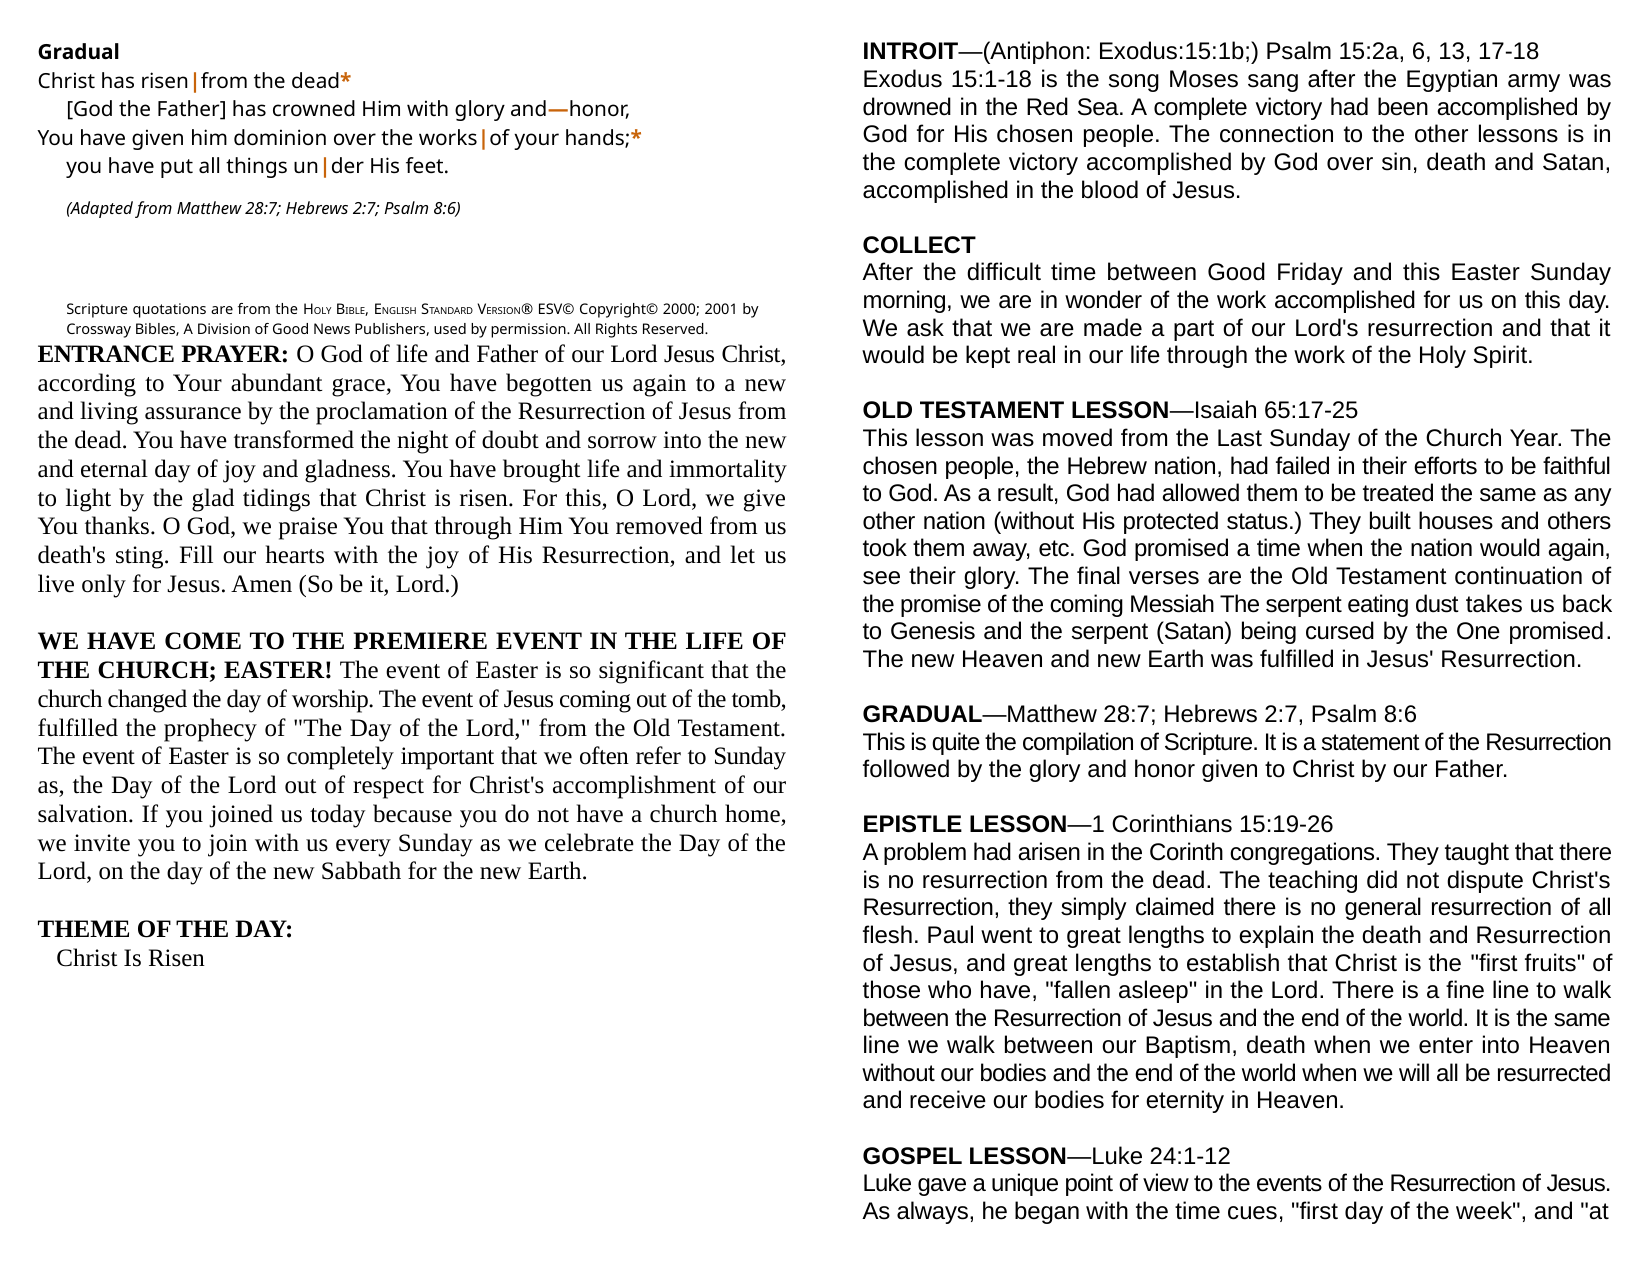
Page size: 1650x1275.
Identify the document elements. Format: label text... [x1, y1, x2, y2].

text GOSPEL LESSON—Luke 24:1-12 [862, 1142, 1612, 1169]
text After the difficult time between Good Friday and this Easter Sunday morning, we are in wonder of the work accomplished for us on this day. We ask that we are made a part of our Lord's resurrection and that it would be kept real in our life through the work of the Holy Spirit. [862, 258, 1612, 369]
text [God the Father] has crowned Him with glory and—honor, [66, 94, 787, 123]
text ENTRANCE PRAYER: O God of life and Father of our Lord Jesus Christ, according to Your abundant grace, You have begotten us again to a new and living assurance by the proclamation of the Resurrection of Jesus from the dead. You have transformed the night of doubt and sorrow into the new and eternal day of joy and gladness. You have brought life and immortality to light by the glad tidings that Christ is risen. For this, O Lord, we give You thanks. O God, we praise You that through Him You removed from us death's sting. Fill our hearts with the joy of His Resurrection, and let us live only for Jesus. Amen (So be it, Lord.) [37, 339, 787, 598]
text INTROIT—(Antiphon: Exodus:15:1b;) Psalm 15:2a, 6, 13, 17-18 [862, 37, 1612, 65]
text Exodus 15:1-18 is the song Moses sang after the Egyptian army was drowned in the Red Sea. A complete victory had been accomplished by God for His chosen people. The connection to the other lessons is in the complete victory accomplished by God over sin, death and Satan, accomplished in the blood of Jesus. [862, 65, 1612, 203]
text (Adapted from Matthew 28:7; Hebrews 2:7; Psalm 8:6) [66, 197, 787, 219]
text WE HAVE COME TO THE PREMIERE EVENT IN THE LIFE OF THE CHURCH; EASTER! The event of Easter is so significant that the church changed the day of worship. The event of Jesus coming out of the tomb, fulfilled the prophecy of "The Day of the Lord," from the Old Testament. The event of Easter is so completely important that we often refer to Sunday as, the Day of the Lord out of respect for Christ's accomplishment of our salvation. If you joined us today because you do not have a church home, we invite you to join with us every Sunday as we celebrate the Day of the Lord, on the day of the new Sabbath for the new Earth. [37, 626, 787, 885]
text This is quite the compilation of Scripture. It is a statement of the Resurrection followed by the glory and honor given to Christ by our Father. [862, 728, 1612, 783]
text OLD TESTAMENT LESSON—Isaiah 65:17-25 [862, 396, 1612, 424]
text Luke gave a unique point of view to the events of the Resurrection of Jesus. As always, he began with the time cues, "first day of the week", and "at [862, 1169, 1612, 1224]
text Gradual [37, 37, 787, 66]
text This lesson was moved from the Last Sunday of the Church Year. The chosen people, the Hebrew nation, had failed in their efforts to be faithful to God. As a result, God had allowed them to be treated the same as any other nation (without His protected status.) They built houses and others took them away, etc. God promised a time when the nation would again, see their glory. The final verses are the Old Testament continuation of the promise of the coming Messiah The serpent eating dust takes us back to Genesis and the serpent (Satan) being cursed by the One promised. The new Heaven and new Earth was fulfilled in Jesus' Resurrection. [862, 424, 1612, 672]
text Christ Is Risen [37, 943, 787, 971]
text You have given him dominion over the works|of your hands;* [37, 123, 787, 151]
text COLLECT [862, 231, 1612, 258]
text GRADUAL—Matthew 28:7; Hebrews 2:7, Psalm 8:6 [862, 700, 1612, 728]
text Christ has risen|from the dead* [37, 66, 787, 94]
text you have put all things un|der His feet. [66, 151, 787, 180]
text EPISTLE LESSON—1 Corinthians 15:19-26 [862, 810, 1612, 838]
text THEME OF THE DAY: [37, 914, 787, 943]
text A problem had arisen in the Corinth congregations. They taught that there is no resurrection from the dead. The teaching did not dispute Christ's Resurrection, they simply claimed there is no general resurrection of all flesh. Paul went to great lengths to explain the death and Resurrection of Jesus, and great lengths to establish that Christ is the "first fruits" of those who have, "fallen asleep" in the Lord. There is a fine line to walk between the Resurrection of Jesus and the end of the world. It is the same line we walk between our Baptism, death when we enter into Heaven without our bodies and the end of the world when we will all be resurrected and receive our bodies for eternity in Heaven. [862, 838, 1612, 1114]
text Scripture quotations are from the Holy Bible, English Standard Version® ESV© Copyright© 2000; 2001 by Crossway Bibles, A Division of Good News Publishers, used by permission. All Rights Reserved. [66, 299, 759, 339]
